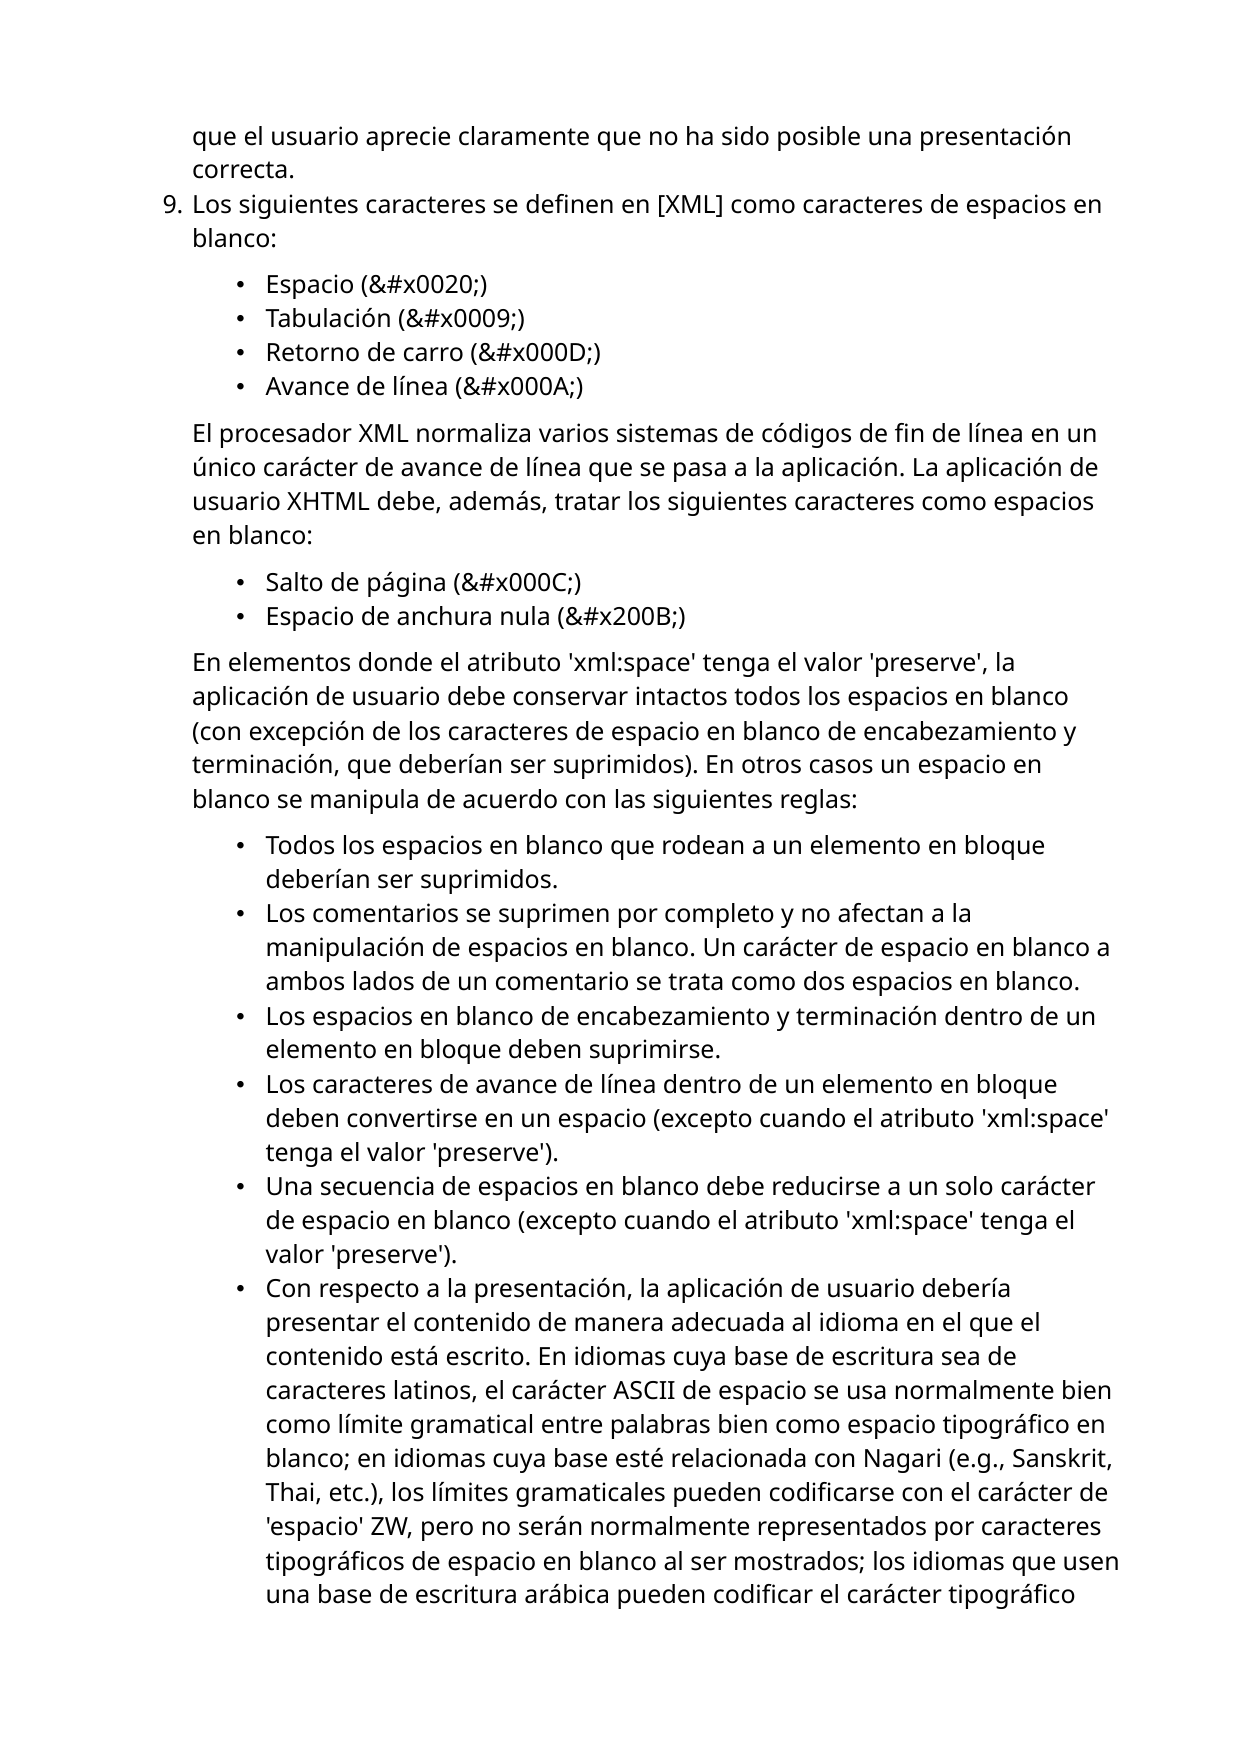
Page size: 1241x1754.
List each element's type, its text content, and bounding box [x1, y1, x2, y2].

list Espacio de anchura nula (&#x200B;) [236, 598, 1122, 632]
list Retorno de carro (&#x000D;) [236, 335, 1122, 369]
list Los caracteres de avance de línea dentro de un elemento en bloque deben convertirse en un espacio (excepto cuando el atributo 'xml:space' tenga el valor 'preserve'). [236, 1066, 1122, 1168]
list Todos los espacios en blanco que rodean a un elemento en bloque deberían ser suprimidos. [236, 828, 1122, 896]
list En elementos donde el atributo 'xml:space' tenga el valor 'preserve', la aplicación de usuario debe conservar intactos todos los espacios en blanco (con excepción de los caracteres de espacio en blanco de encabezamiento y terminación, que deberían ser suprimidos). En otros casos un espacio en blanco se manipula de acuerdo con las siguientes reglas: [162, 645, 1122, 815]
list Los espacios en blanco de encabezamiento y terminación dentro de un elemento en bloque deben suprimirse. [236, 998, 1122, 1066]
list que el usuario aprecie claramente que no ha sido posible una presentación correcta. [162, 118, 1122, 186]
list Con respecto a la presentación, la aplicación de usuario debería presentar el contenido de manera adecuada al idioma en el que el contenido está escrito. En idiomas cuya base de escritura sea de caracteres latinos, el carácter ASCII de espacio se usa normalmente bien como límite gramatical entre palabras bien como espacio tipográfico en blanco; en idiomas cuya base esté relacionada con Nagari (e.g., Sanskrit, Thai, etc.), los límites gramaticales pueden codificarse con el carácter de 'espacio' ZW, pero no serán normalmente representados por caracteres tipográficos de espacio en blanco al ser mostrados; los idiomas que usen una base de escritura arábica pueden codificar el carácter tipográfico [236, 1271, 1122, 1611]
list Los siguientes caracteres se definen en [XML] como caracteres de espacios en blanco: [162, 186, 1122, 254]
list Avance de línea (&#x000A;) [236, 369, 1122, 403]
list Los comentarios se suprimen por completo y no afectan a la manipulación de espacios en blanco. Un carácter de espacio en blanco a ambos lados de un comentario se trata como dos espacios en blanco. [236, 896, 1122, 998]
list Tabulación (&#x0009;) [236, 301, 1122, 335]
list Una secuencia de espacios en blanco debe reducirse a un solo carácter de espacio en blanco (excepto cuando el atributo 'xml:space' tenga el valor 'preserve'). [236, 1168, 1122, 1271]
list Espacio (&#x0020;) [236, 267, 1122, 301]
list Salto de página (&#x000C;) [236, 564, 1122, 598]
list El procesador XML normaliza varios sistemas de códigos de fin de línea en un único carácter de avance de línea que se pasa a la aplicación. La aplicación de usuario XHTML debe, además, tratar los siguientes caracteres como espacios en blanco: [162, 416, 1122, 552]
